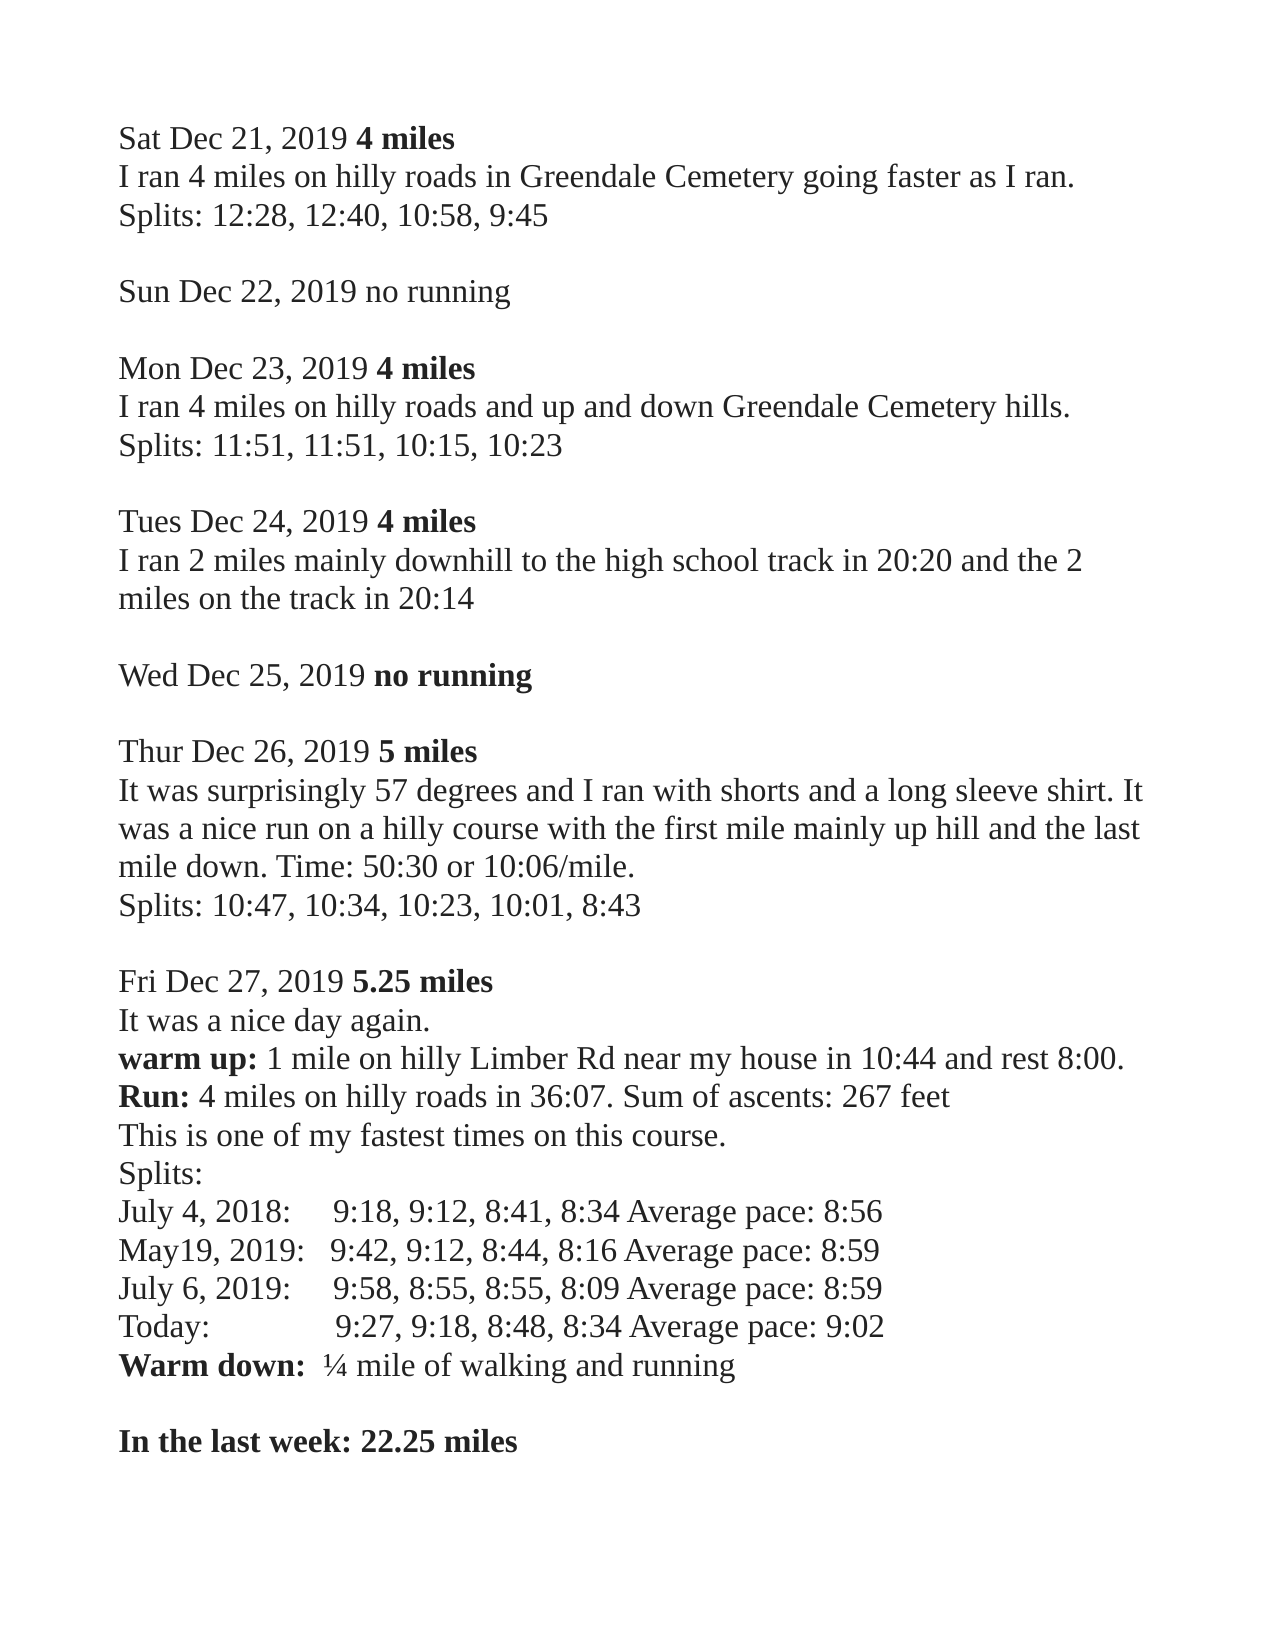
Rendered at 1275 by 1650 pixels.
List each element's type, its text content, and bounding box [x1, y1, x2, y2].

text Splits: 11:51, 11:51, 10:15, 10:23 [118, 425, 1161, 463]
text Thur Dec 26, 2019 5 miles [118, 731, 1161, 770]
text July 6, 2019: 9:58, 8:55, 8:55, 8:09 Average pace: 8:59 [118, 1268, 1161, 1306]
text Today: 9:27, 9:18, 8:48, 8:34 Average pace: 9:02 [118, 1306, 1161, 1345]
text Sat Dec 21, 2019 4 miles [118, 118, 1161, 156]
text Sun Dec 22, 2019 no running [118, 271, 1161, 310]
text July 4, 2018: 9:18, 9:12, 8:41, 8:34 Average pace: 8:56 [118, 1191, 1161, 1230]
text I ran 2 miles mainly downhill to the high school track in 20:20 and the 2 miles on the track in 20:14 [118, 540, 1161, 616]
text I ran 4 miles on hilly roads and up and down Greendale Cemetery hills. [118, 386, 1161, 425]
text Splits: 12:28, 12:40, 10:58, 9:45 [118, 195, 1161, 233]
text Fri Dec 27, 2019 5.25 miles [118, 961, 1161, 1000]
text Mon Dec 23, 2019 4 miles [118, 348, 1161, 386]
text It was surprisingly 57 degrees and I ran with shorts and a long sleeve shirt. It was a nice run on a hilly course with the first mile mainly up hill and the last mile down. Time: 50:30 or 10:06/mile. [118, 770, 1161, 885]
text Splits: 10:47, 10:34, 10:23, 10:01, 8:43 [118, 885, 1161, 923]
text Warm down: ¼ mile of walking and running [118, 1345, 1161, 1383]
text I ran 4 miles on hilly roads in Greendale Cemetery going faster as I ran. [118, 156, 1161, 195]
text This is one of my fastest times on this course. [118, 1115, 1161, 1153]
text May19, 2019: 9:42, 9:12, 8:44, 8:16 Average pace: 8:59 [118, 1230, 1161, 1268]
text Tues Dec 24, 2019 4 miles [118, 501, 1161, 540]
text Splits: [118, 1153, 1161, 1191]
text Run: 4 miles on hilly roads in 36:07. Sum of ascents: 267 feet [118, 1076, 1161, 1115]
text warm up: 1 mile on hilly Limber Rd near my house in 10:44 and rest 8:00. [118, 1038, 1161, 1076]
text In the last week: 22.25 miles [118, 1421, 1161, 1460]
text Wed Dec 25, 2019 no running [118, 655, 1161, 693]
text It was a nice day again. [118, 1000, 1161, 1038]
